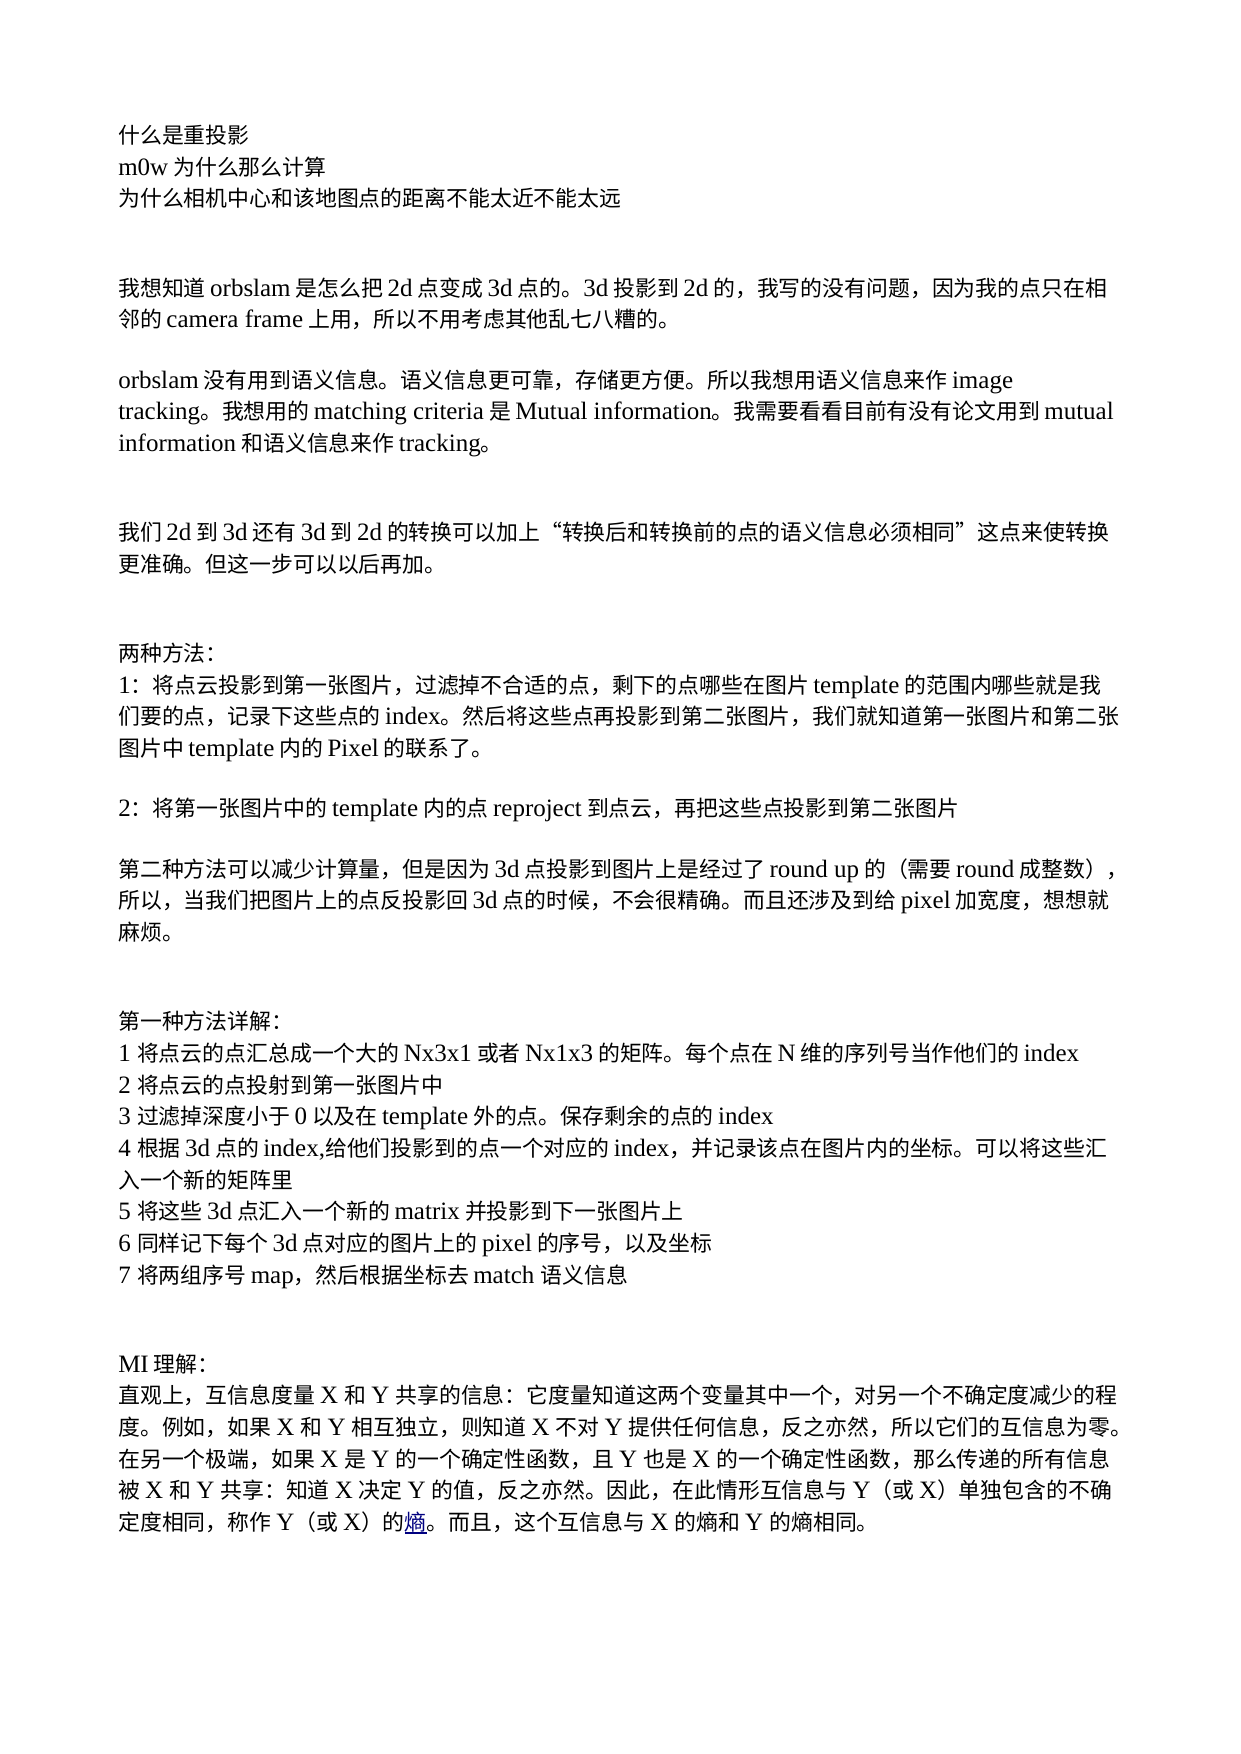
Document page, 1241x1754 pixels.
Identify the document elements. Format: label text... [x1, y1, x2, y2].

text 2：将第一张图片中的template内的点reproject到点云，再把这些点投影到第二张图片 [118, 791, 1122, 823]
text 直观上，互信息度量 X 和 Y 共享的信息：它度量知道这两个变量其中一个，对另一个不确定度减少的程度。例如，如果 X 和 Y 相互独立，则知道 X 不对 Y 提供任何信息，反之亦然，所以它们的互信息为零。在另一个极端，如果 X 是 Y 的一个确定性函数，且 Y 也是 X 的一个确定性函数，那么传递的所有信息被 X 和 Y 共享：知道 X 决定 Y 的值，反之亦然。因此，在此情形互信息与 Y（或 X）单独包含的不确定度相同，称作 Y（或 X）的熵。而且，这个互信息与 X 的熵和 Y 的熵相同。 [118, 1378, 1122, 1537]
text 1：将点云投影到第一张图片，过滤掉不合适的点，剩下的点哪些在图片template的范围内哪些就是我们要的点，记录下这些点的index。然后将这些点再投影到第二张图片，我们就知道第一张图片和第二张图片中template内的Pixel的联系了。 [118, 668, 1122, 763]
text 什么是重投影 [118, 118, 1122, 150]
text 我想知道orbslam是怎么把2d点变成3d点的。3d投影到2d的，我写的没有问题，因为我的点只在相邻的camera frame上用，所以不用考虑其他乱七八糟的。 [118, 271, 1122, 334]
text 5 将这些3d点汇入一个新的matrix并投影到下一张图片上 [118, 1194, 1122, 1226]
text 我们2d到3d还有3d到2d的转换可以加上“转换后和转换前的点的语义信息必须相同”这点来使转换更准确。但这一步可以以后再加。 [118, 515, 1122, 578]
text 2 将点云的点投射到第一张图片中 [118, 1068, 1122, 1099]
text 1 将点云的点汇总成一个大的Nx3x1或者Nx1x3的矩阵。每个点在N维的序列号当作他们的index [118, 1036, 1122, 1068]
text m0w为什么那么计算 [118, 150, 1122, 181]
text 为什么相机中心和该地图点的距离不能太近不能太远 [118, 181, 1122, 213]
text orbslam没有用到语义信息。语义信息更可靠，存储更方便。所以我想用语义信息来作image tracking。我想用的matching criteria是Mutual information。我需要看看目前有没有论文用到mutual information和语义信息来作tracking。 [118, 363, 1122, 458]
text 3 过滤掉深度小于0以及在template外的点。保存剩余的点的index [118, 1099, 1122, 1131]
text 两种方法： [118, 636, 1122, 668]
text MI理解： [118, 1347, 1122, 1378]
text 7 将两组序号map，然后根据坐标去match 语义信息 [118, 1258, 1122, 1289]
text 第一种方法详解： [118, 1004, 1122, 1036]
text 第二种方法可以减少计算量，但是因为3d点投影到图片上是经过了round up的（需要round成整数），所以，当我们把图片上的点反投影回3d点的时候，不会很精确。而且还涉及到给pixel加宽度，想想就麻烦。 [118, 852, 1122, 947]
text 4 根据3d点的index,给他们投影到的点一个对应的index，并记录该点在图片内的坐标。可以将这些汇入一个新的矩阵里 [118, 1131, 1122, 1194]
text 6 同样记下每个3d点对应的图片上的pixel的序号，以及坐标 [118, 1226, 1122, 1258]
